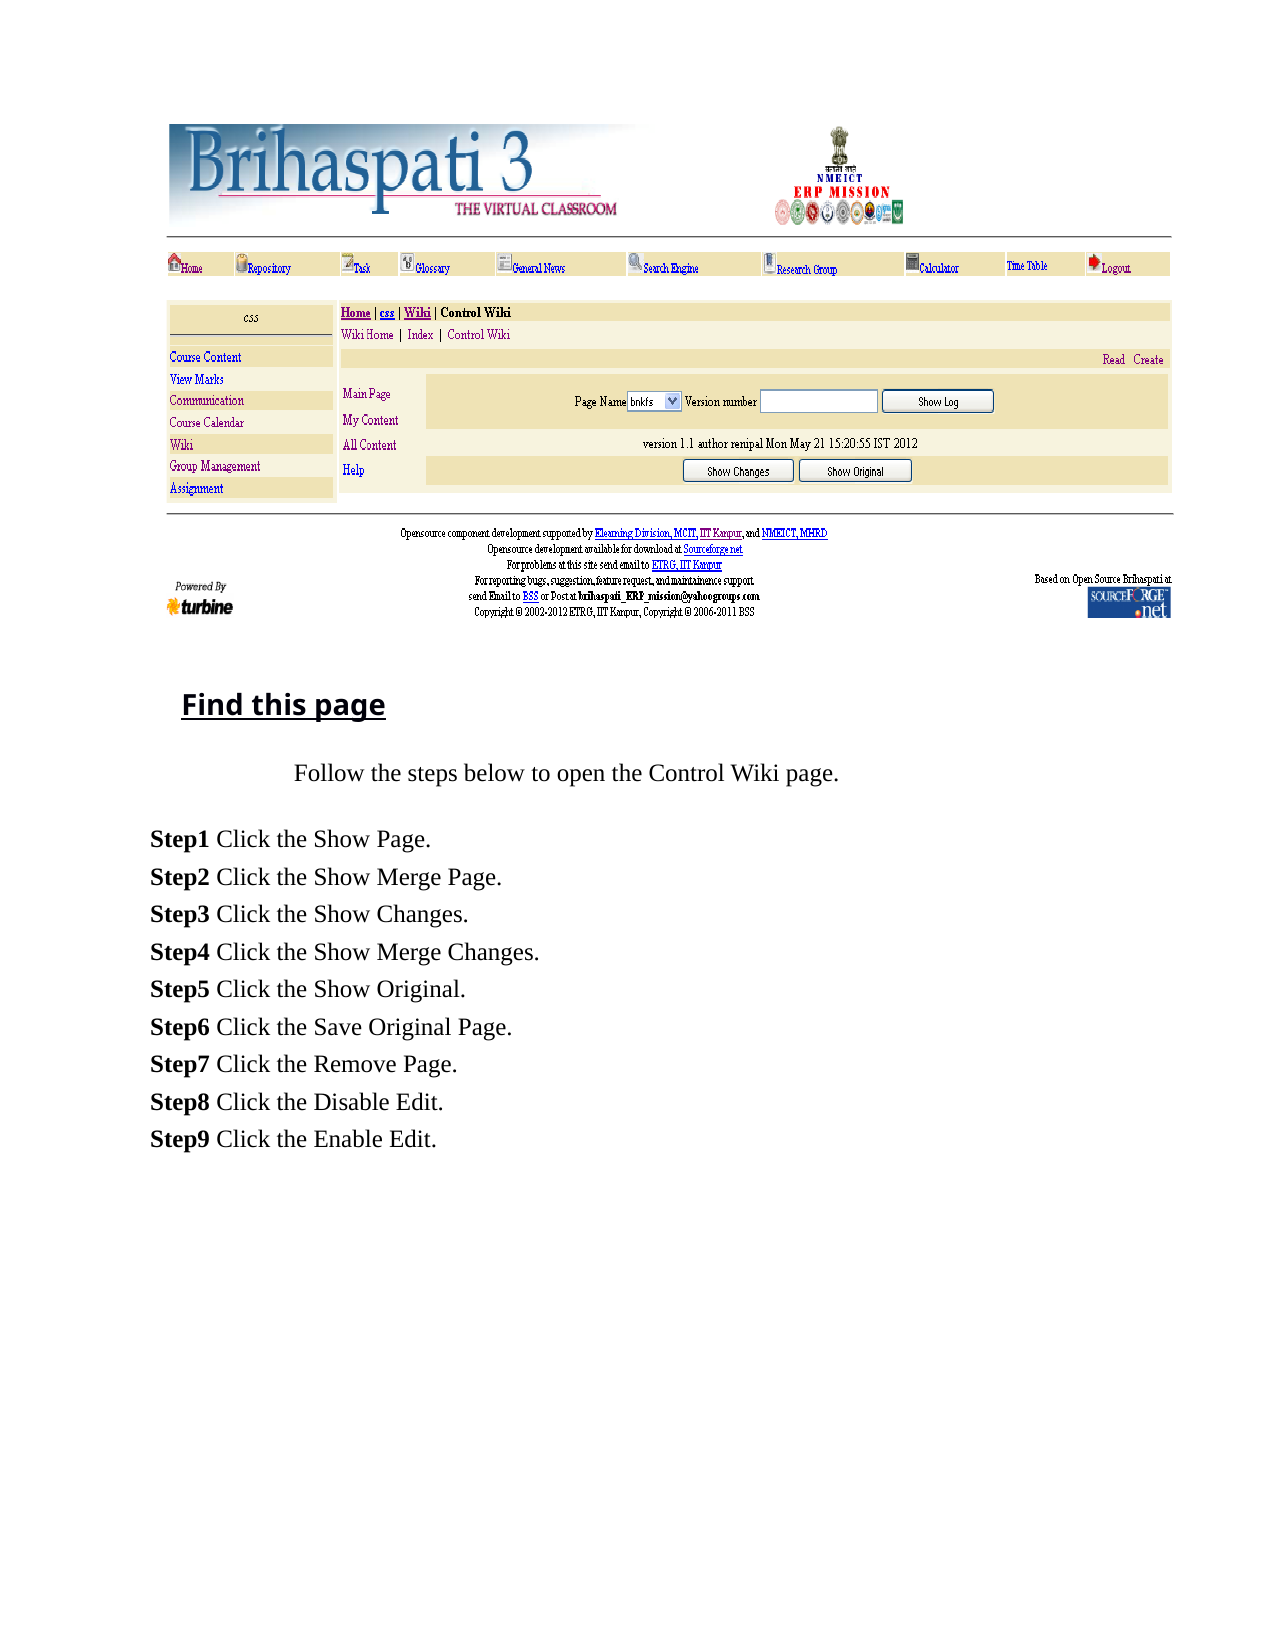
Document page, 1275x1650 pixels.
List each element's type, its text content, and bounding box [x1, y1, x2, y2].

text Step2 Click the Show Merge Page. [150, 853, 1136, 891]
text Step8 Click the Disable Edit. [150, 1078, 1136, 1116]
text Step1 Click the Show Page. [150, 816, 1136, 853]
text Step7 Click the Remove Page. [150, 1041, 1136, 1078]
text Step3 Click the Show Changes. [150, 891, 1136, 928]
text Find this page [150, 684, 1125, 724]
text Step5 Click the Show Original. [150, 966, 1136, 1003]
text Step4 Click the Show Merge Changes. [150, 928, 1136, 966]
text Step9 Click the Enable Edit. [150, 1116, 1136, 1153]
text Follow the steps below to open the Control Wiki page. [150, 758, 1125, 787]
picture [166, 114, 1175, 618]
text Step6 Click the Save Original Page. [150, 1003, 1136, 1041]
